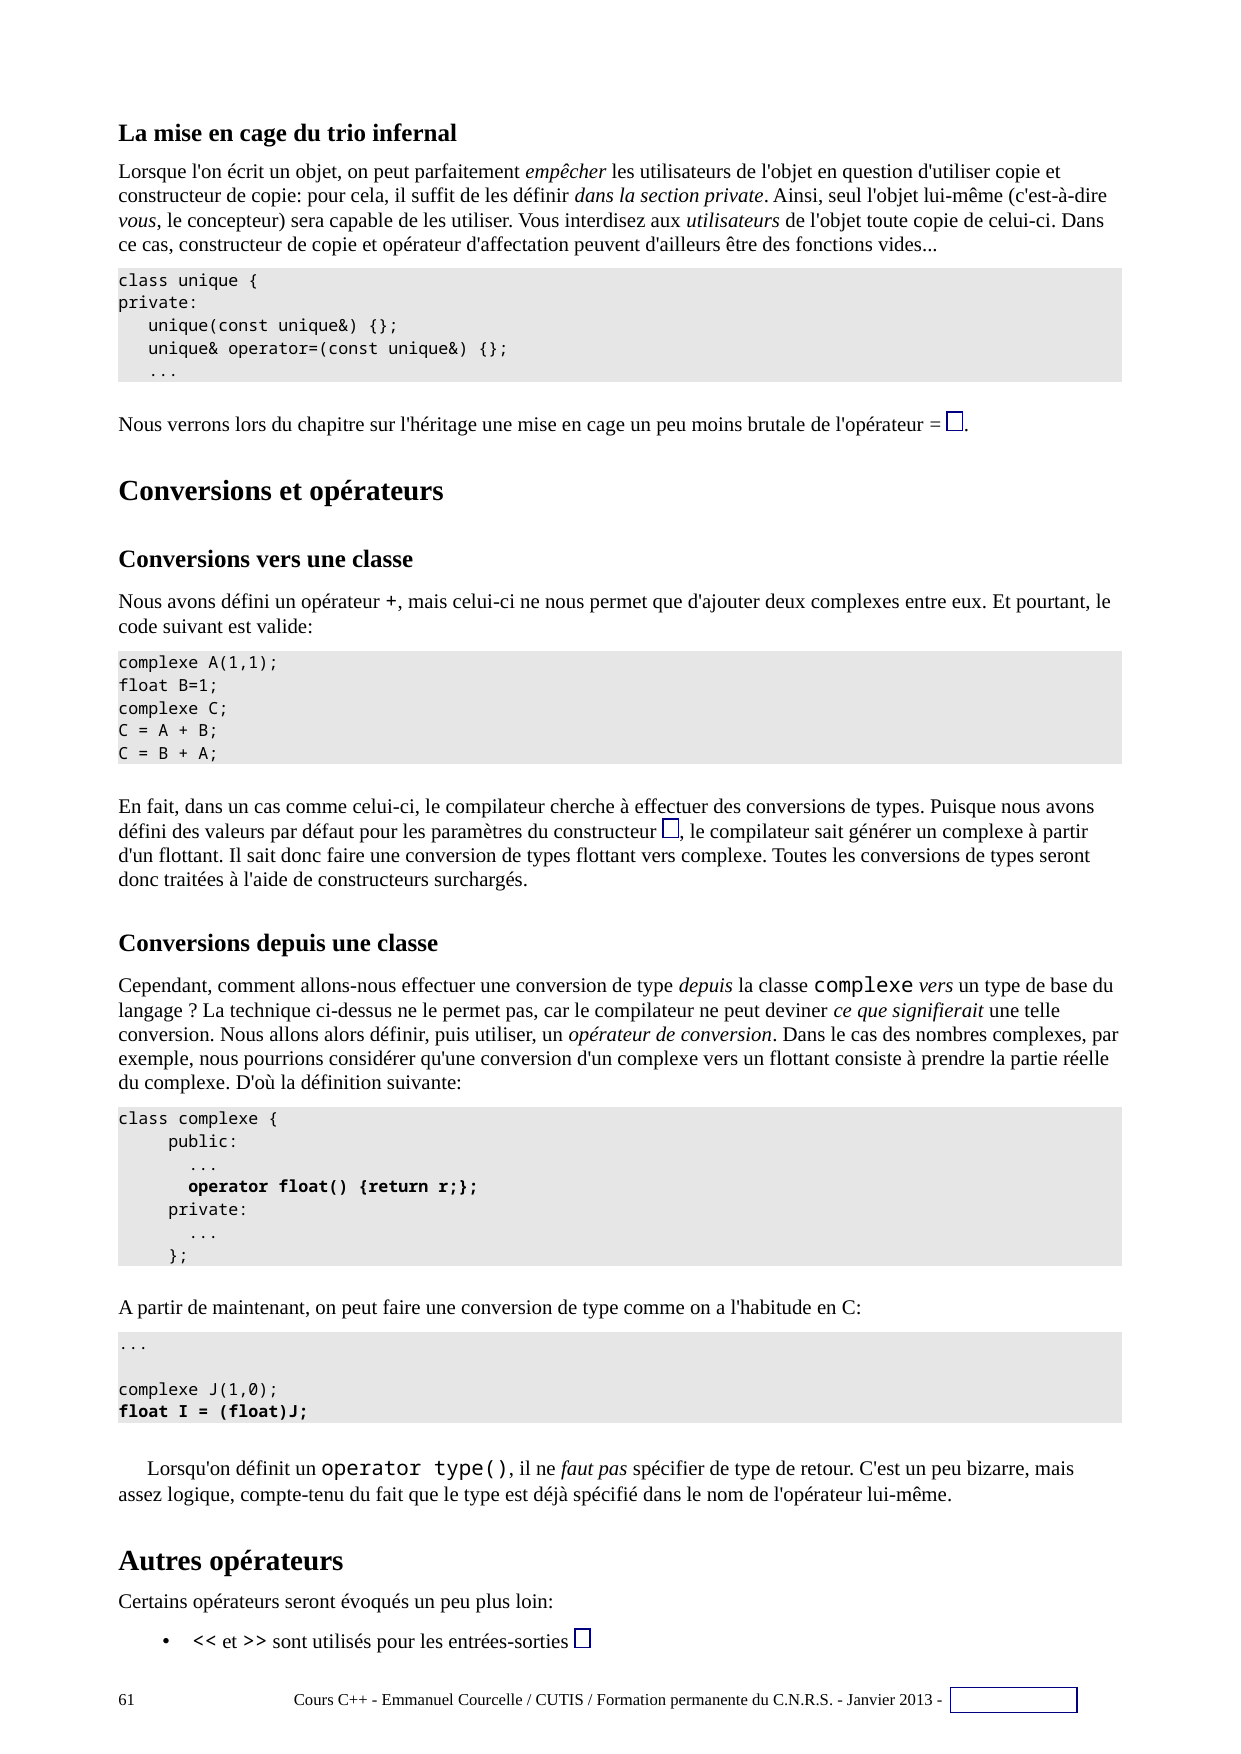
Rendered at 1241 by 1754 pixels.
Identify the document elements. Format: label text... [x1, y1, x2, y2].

text private: [118, 291, 1122, 313]
text Lorsque l'on écrit un objet, on peut parfaitement empêcher les utilisateurs de l'objet en question d'utiliser copie et constructeur de copie: pour cela, il suffit de les définir dans la section private. Ainsi, seul l'objet lui-même (c'est-à-dire vous, le concepteur) sera capable de les utiliser. Vous interdisez aux utilisateurs de l'objet toute copie de celui-ci. Dans ce cas, constructeur de copie et opérateur d'affectation peuvent d'ailleurs être des fonctions vides... [118, 159, 1122, 256]
list << et >> sont utilisés pour les entrées-sorties [162, 1626, 1122, 1654]
text float B=1; [118, 673, 1122, 696]
text C = B + A; [118, 742, 1122, 764]
text float I = (float)J; [118, 1400, 1122, 1423]
text class unique { [118, 268, 1122, 291]
text private: [118, 1198, 1122, 1220]
text ... [118, 359, 1122, 382]
text Cependant, comment allons-nous effectuer une conversion de type depuis la classe complexe vers un type de base du langage ? La technique ci-dessus ne le permet pas, car le compilateur ne peut deviner ce que signifierait une telle conversion. Nous allons alors définir, puis utiliser, un opérateur de conversion. Dans le cas des nombres complexes, par exemple, nous pourrions considérer qu'une conversion d'un complexe vers un flottant consiste à prendre la partie réelle du complexe. D'où la définition suivante: [118, 970, 1122, 1094]
text ... [118, 1332, 1122, 1354]
text class complexe { [118, 1107, 1122, 1129]
subtitle Conversions et opérateurs [118, 473, 1122, 507]
subtitle Autres opérateurs [118, 1543, 1122, 1577]
text Lorsqu'on définit un operator type(), il ne faut pas spécifier de type de retour. C'est un peu bizarre, mais assez logique, compte-tenu du fait que le type est déjà spécifié dans le nom de l'opérateur lui-même. [118, 1452, 1122, 1506]
text A partir de maintenant, on peut faire une conversion de type comme on a l'habitude en C: [118, 1295, 1122, 1319]
text complexe J(1,0); [118, 1377, 1122, 1400]
text operator float() {return r;}; [118, 1175, 1122, 1198]
text complexe A(1,1); [118, 651, 1122, 673]
text ... [118, 1152, 1122, 1175]
text complexe C; [118, 696, 1122, 719]
text Certains opérateurs seront évoqués un peu plus loin: [118, 1589, 1122, 1613]
text En fait, dans un cas comme celui-ci, le compilateur cherche à effectuer des conversions de types. Puisque nous avons défini des valeurs par défaut pour les paramètres du constructeur , le compilateur sait générer un complexe à partir d'un flottant. Il sait donc faire une conversion de types flottant vers complexe. Toutes les conversions de types seront donc traitées à l'aide de constructeurs surchargés. [118, 794, 1122, 891]
subtitle Conversions depuis une classe [118, 928, 1122, 957]
subtitle La mise en cage du trio infernal [118, 118, 1122, 147]
text C = A + B; [118, 719, 1122, 742]
text public: [118, 1129, 1122, 1152]
text unique(const unique&) {}; [118, 313, 1122, 336]
text }; [118, 1243, 1122, 1266]
text Nous avons défini un opérateur +, mais celui-ci ne nous permet que d'ajouter deux complexes entre eux. Et pourtant, le code suivant est valide: [118, 586, 1122, 638]
text unique& operator=(const unique&) {}; [118, 336, 1122, 359]
text Nous verrons lors du chapitre sur l'héritage une mise en cage un peu moins brutale de l'opérateur = . [118, 411, 1122, 436]
subtitle Conversions vers une classe [118, 544, 1122, 573]
text ... [118, 1220, 1122, 1243]
